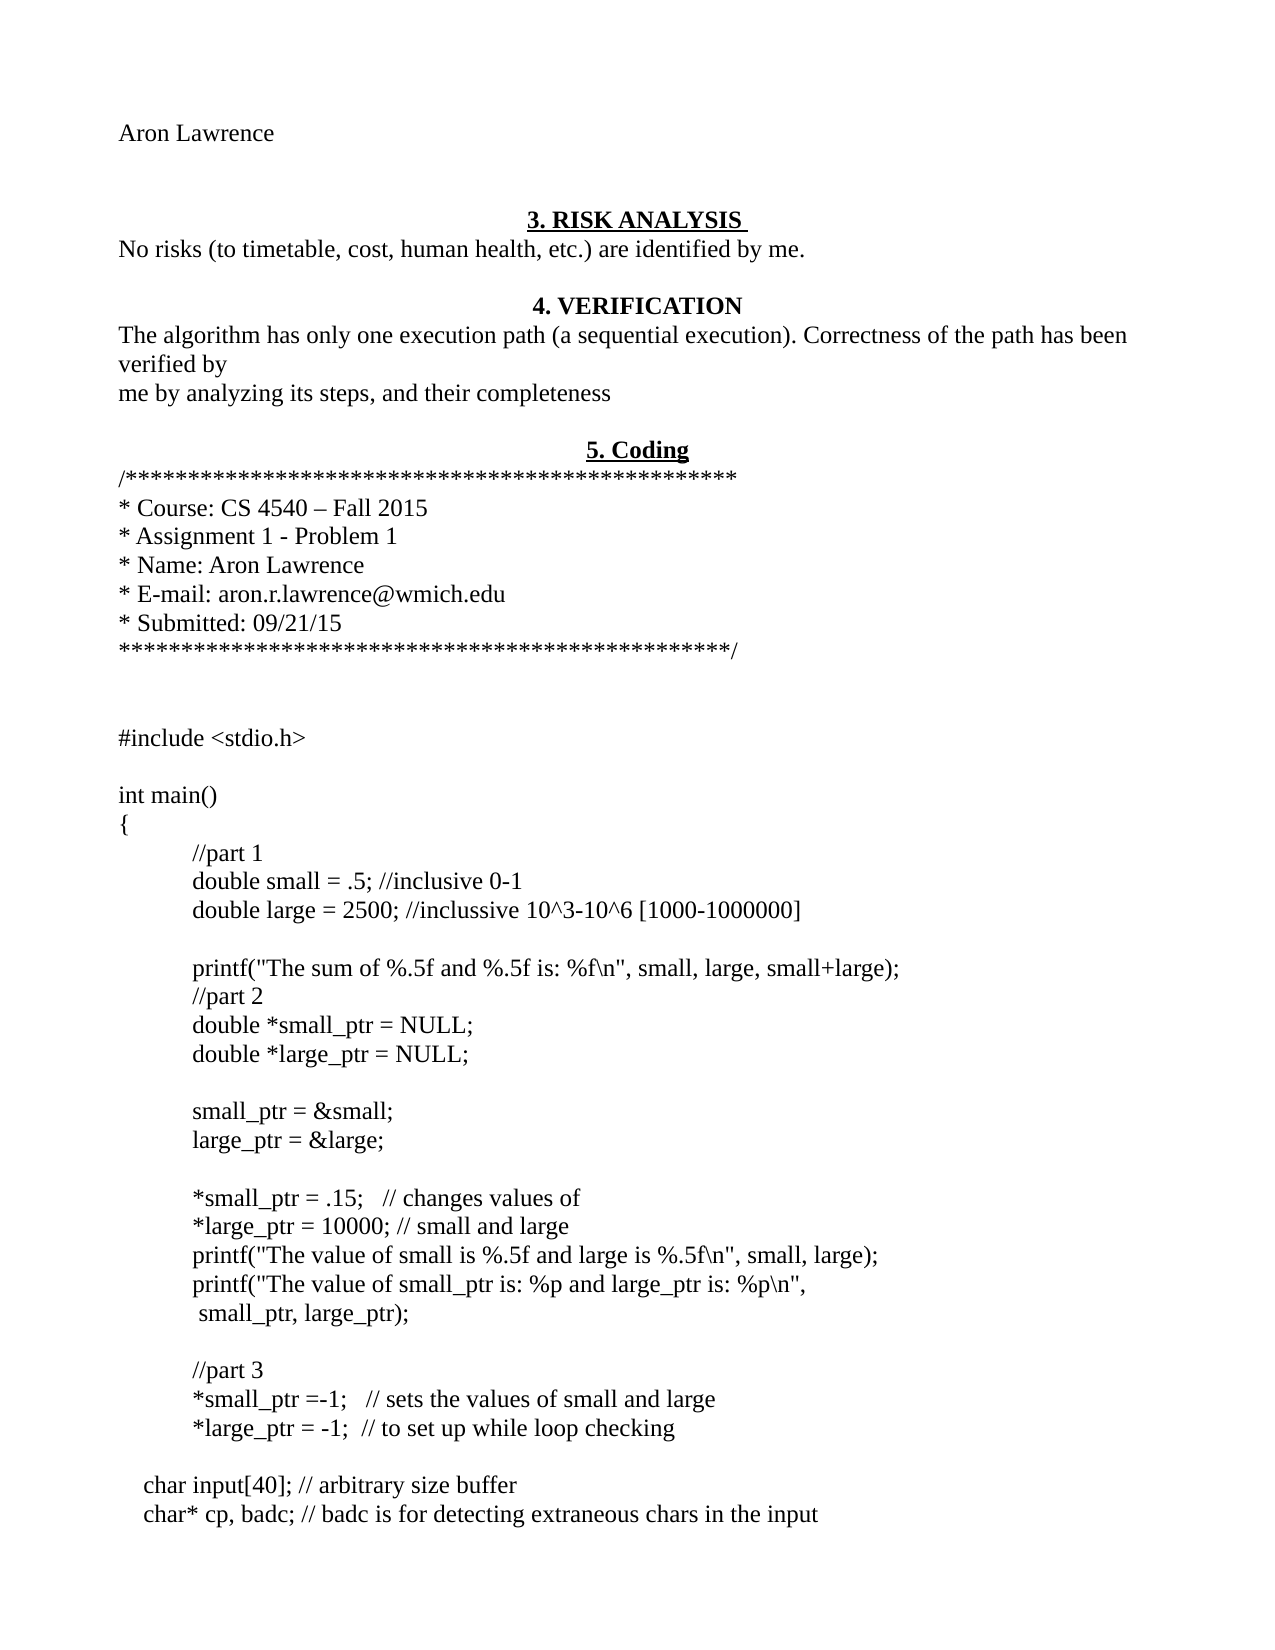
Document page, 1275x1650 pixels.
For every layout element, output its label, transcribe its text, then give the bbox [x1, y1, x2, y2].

text *small_ptr = .15; // changes values of [118, 1183, 1157, 1211]
text The algorithm has only one execution path (a sequential execution). Correctness of the path has been verified by [118, 320, 1157, 378]
text { [118, 809, 1157, 838]
text * Course: CS 4540 – Fall 2015 [118, 493, 1157, 521]
text printf("The sum of %.5f and %.5f is: %f\n", small, large, small+large); [118, 953, 1157, 981]
text printf("The value of small is %.5f and large is %.5f\n", small, large); [118, 1240, 1157, 1269]
text * Assignment 1 - Problem 1 [118, 521, 1157, 550]
text *large_ptr = -1; // to set up while loop checking [118, 1413, 1157, 1441]
text * E-mail: aron.r.lawrence@wmich.edu [118, 579, 1157, 608]
text *small_ptr =-1; // sets the values of small and large [118, 1384, 1157, 1413]
text small_ptr, large_ptr); [118, 1298, 1157, 1326]
text * Name: Aron Lawrence [118, 550, 1157, 579]
text /************************************************* [118, 464, 1157, 493]
text char* cp, badc; // badc is for detecting extraneous chars in the input [118, 1499, 1157, 1528]
text 4. VERIFICATION [118, 291, 1157, 320]
text double *large_ptr = NULL; [118, 1039, 1157, 1068]
text //part 3 [118, 1355, 1157, 1384]
text small_ptr = &small; [118, 1096, 1157, 1125]
text No risks (to timetable, cost, human health, etc.) are identified by me. [118, 234, 1157, 263]
text me by analyzing its steps, and their completeness [118, 378, 1157, 406]
text #include <stdio.h> [118, 723, 1157, 751]
text 5. Coding [118, 435, 1157, 464]
text 3. RISK ANALYSIS [118, 205, 1157, 234]
text large_ptr = &large; [118, 1125, 1157, 1154]
text //part 1 [118, 838, 1157, 866]
text *************************************************/ [118, 636, 1157, 665]
text * Submitted: 09/21/15 [118, 608, 1157, 636]
text printf("The value of small_ptr is: %p and large_ptr is: %p\n", [118, 1269, 1157, 1298]
text *large_ptr = 10000; // small and large [118, 1211, 1157, 1240]
text double large = 2500; //inclussive 10^3-10^6 [1000-1000000] [118, 895, 1157, 924]
text //part 2 [118, 981, 1157, 1010]
text double *small_ptr = NULL; [118, 1010, 1157, 1039]
text int main() [118, 780, 1157, 809]
text double small = .5; //inclusive 0-1 [118, 866, 1157, 895]
text char input[40]; // arbitrary size buffer [118, 1470, 1157, 1499]
